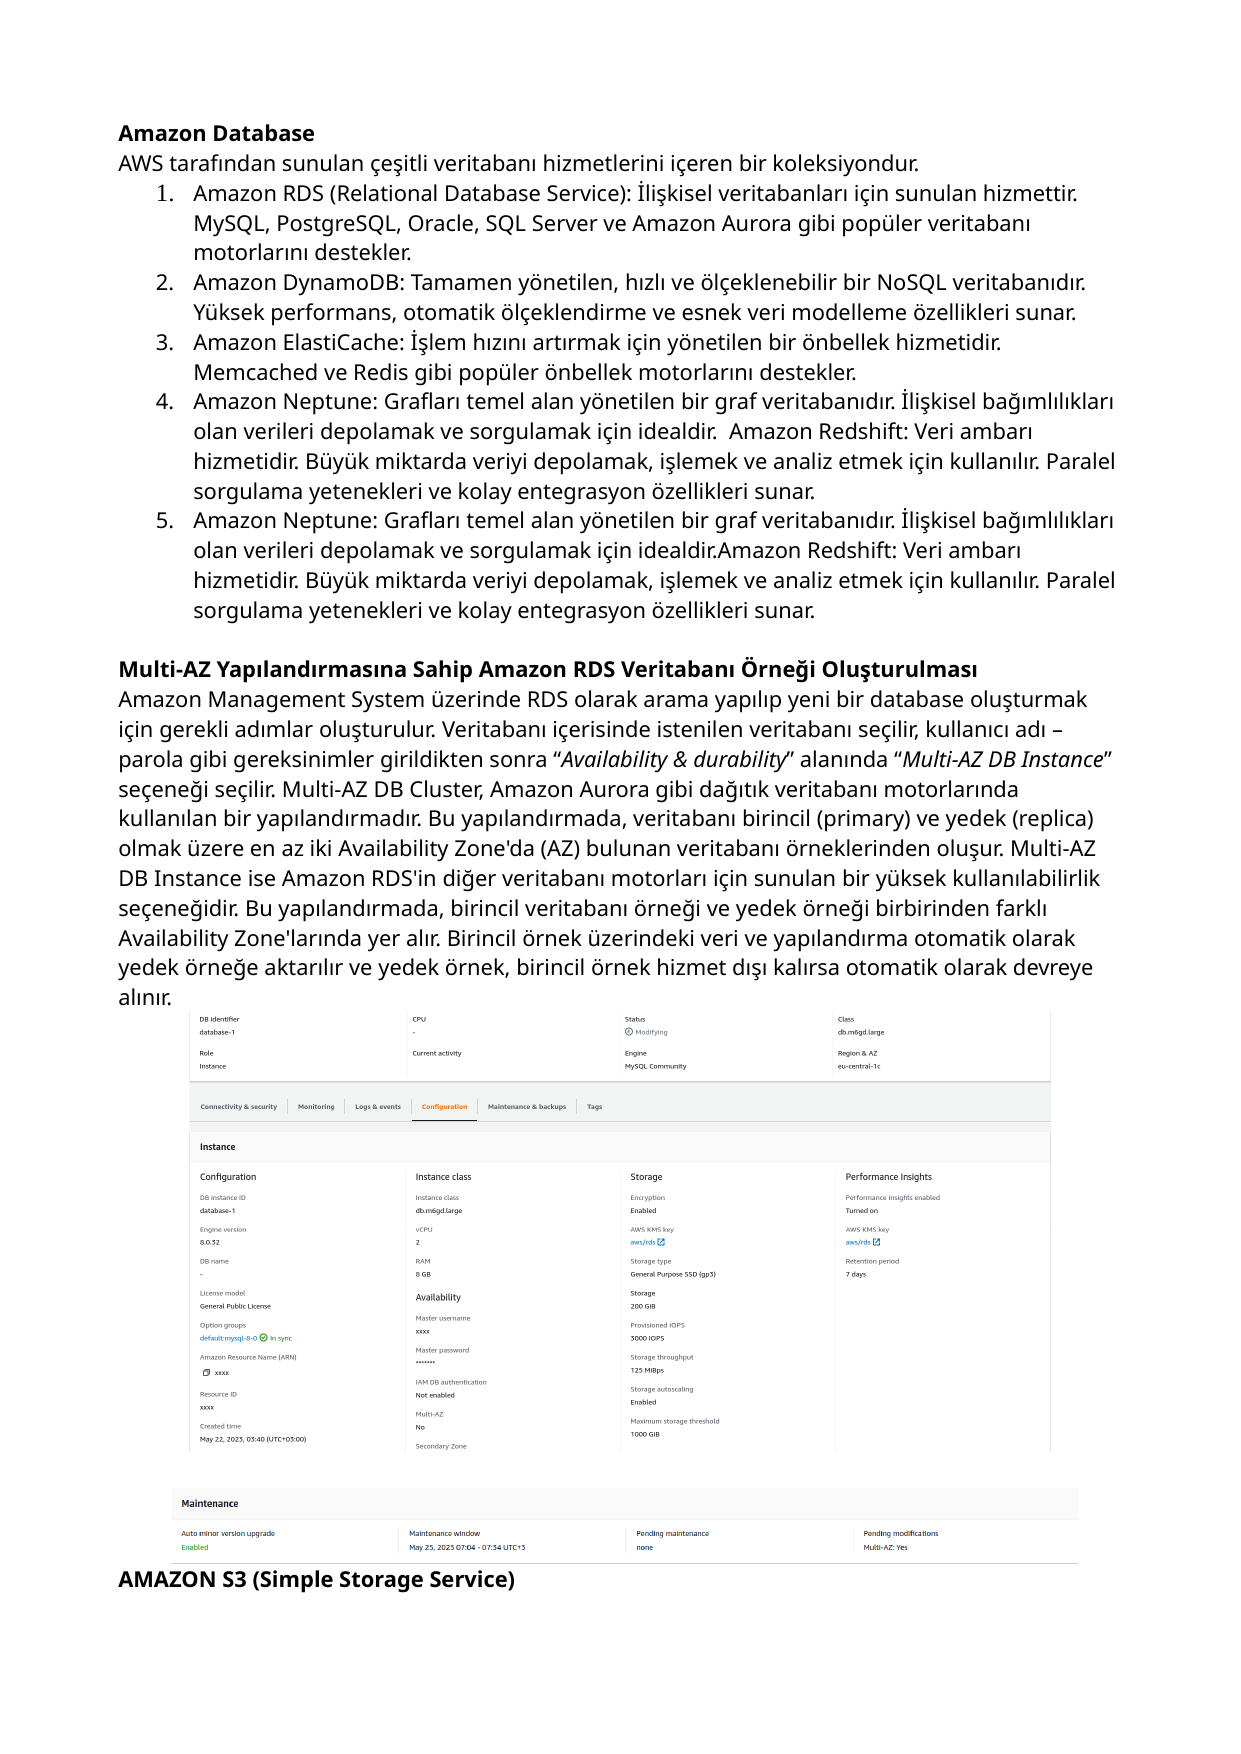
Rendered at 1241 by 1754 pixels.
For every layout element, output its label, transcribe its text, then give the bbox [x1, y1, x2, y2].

text AWS tarafından sunulan çeşitli veritabanı hizmetlerini içeren bir koleksiyondur. [118, 148, 1122, 178]
picture [171, 1488, 1078, 1564]
picture [189, 1011, 1051, 1452]
list Amazon ElastiCache: İşlem hızını artırmak için yönetilen bir önbellek hizmetidir. Memcached ve Redis gibi popüler önbellek motorlarını destekler. [156, 327, 1122, 386]
text Amazon Database [118, 118, 1122, 148]
list Amazon Neptune: Grafları temel alan yönetilen bir graf veritabanıdır. İlişkisel bağımlılıkları olan verileri depolamak ve sorgulamak için idealdir. Amazon Redshift: Veri ambarı hizmetidir. Büyük miktarda veriyi depolamak, işlemek ve analiz etmek için kullanılır. Paralel sorgulama yetenekleri ve kolay entegrasyon özellikleri sunar. [156, 386, 1122, 505]
text Multi-AZ Yapılandırmasına Sahip Amazon RDS Veritabanı Örneği Oluşturulması [118, 654, 1122, 684]
list Amazon Neptune: Grafları temel alan yönetilen bir graf veritabanıdır. İlişkisel bağımlılıkları olan verileri depolamak ve sorgulamak için idealdir.Amazon Redshift: Veri ambarı hizmetidir. Büyük miktarda veriyi depolamak, işlemek ve analiz etmek için kullanılır. Paralel sorgulama yetenekleri ve kolay entegrasyon özellikleri sunar. [156, 505, 1122, 624]
list Amazon DynamoDB: Tamamen yönetilen, hızlı ve ölçeklenebilir bir NoSQL veritabanıdır. Yüksek performans, otomatik ölçeklendirme ve esnek veri modelleme özellikleri sunar. [156, 267, 1122, 327]
text AMAZON S3 (Simple Storage Service) [118, 1482, 1122, 1593]
text Amazon Management System üzerinde RDS olarak arama yapılıp yeni bir database oluşturmak için gerekli adımlar oluşturulur. Veritabanı içerisinde istenilen veritabanı seçilir, kullanıcı adı – parola gibi gereksinimler girildikten sonra “Availability & durability” alanında “Multi-AZ DB Instance” seçeneği seçilir. Multi-AZ DB Cluster, Amazon Aurora gibi dağıtık veritabanı motorlarında kullanılan bir yapılandırmadır. Bu yapılandırmada, veritabanı birincil (primary) ve yedek (replica) olmak üzere en az iki Availability Zone'da (AZ) bulunan veritabanı örneklerinden oluşur. Multi-AZ DB Instance ise Amazon RDS'in diğer veritabanı motorları için sunulan bir yüksek kullanılabilirlik seçeneğidir. Bu yapılandırmada, birincil veritabanı örneği ve yedek örneği birbirinden farklı Availability Zone'larında yer alır. Birincil örnek üzerindeki veri ve yapılandırma otomatik olarak yedek örneğe aktarılır ve yedek örnek, birincil örnek hizmet dışı kalırsa otomatik olarak devreye alınır. [118, 684, 1122, 1012]
list Amazon RDS (Relational Database Service): İlişkisel veritabanları için sunulan hizmettir. MySQL, PostgreSQL, Oracle, SQL Server ve Amazon Aurora gibi popüler veritabanı motorlarını destekler. [156, 178, 1122, 267]
